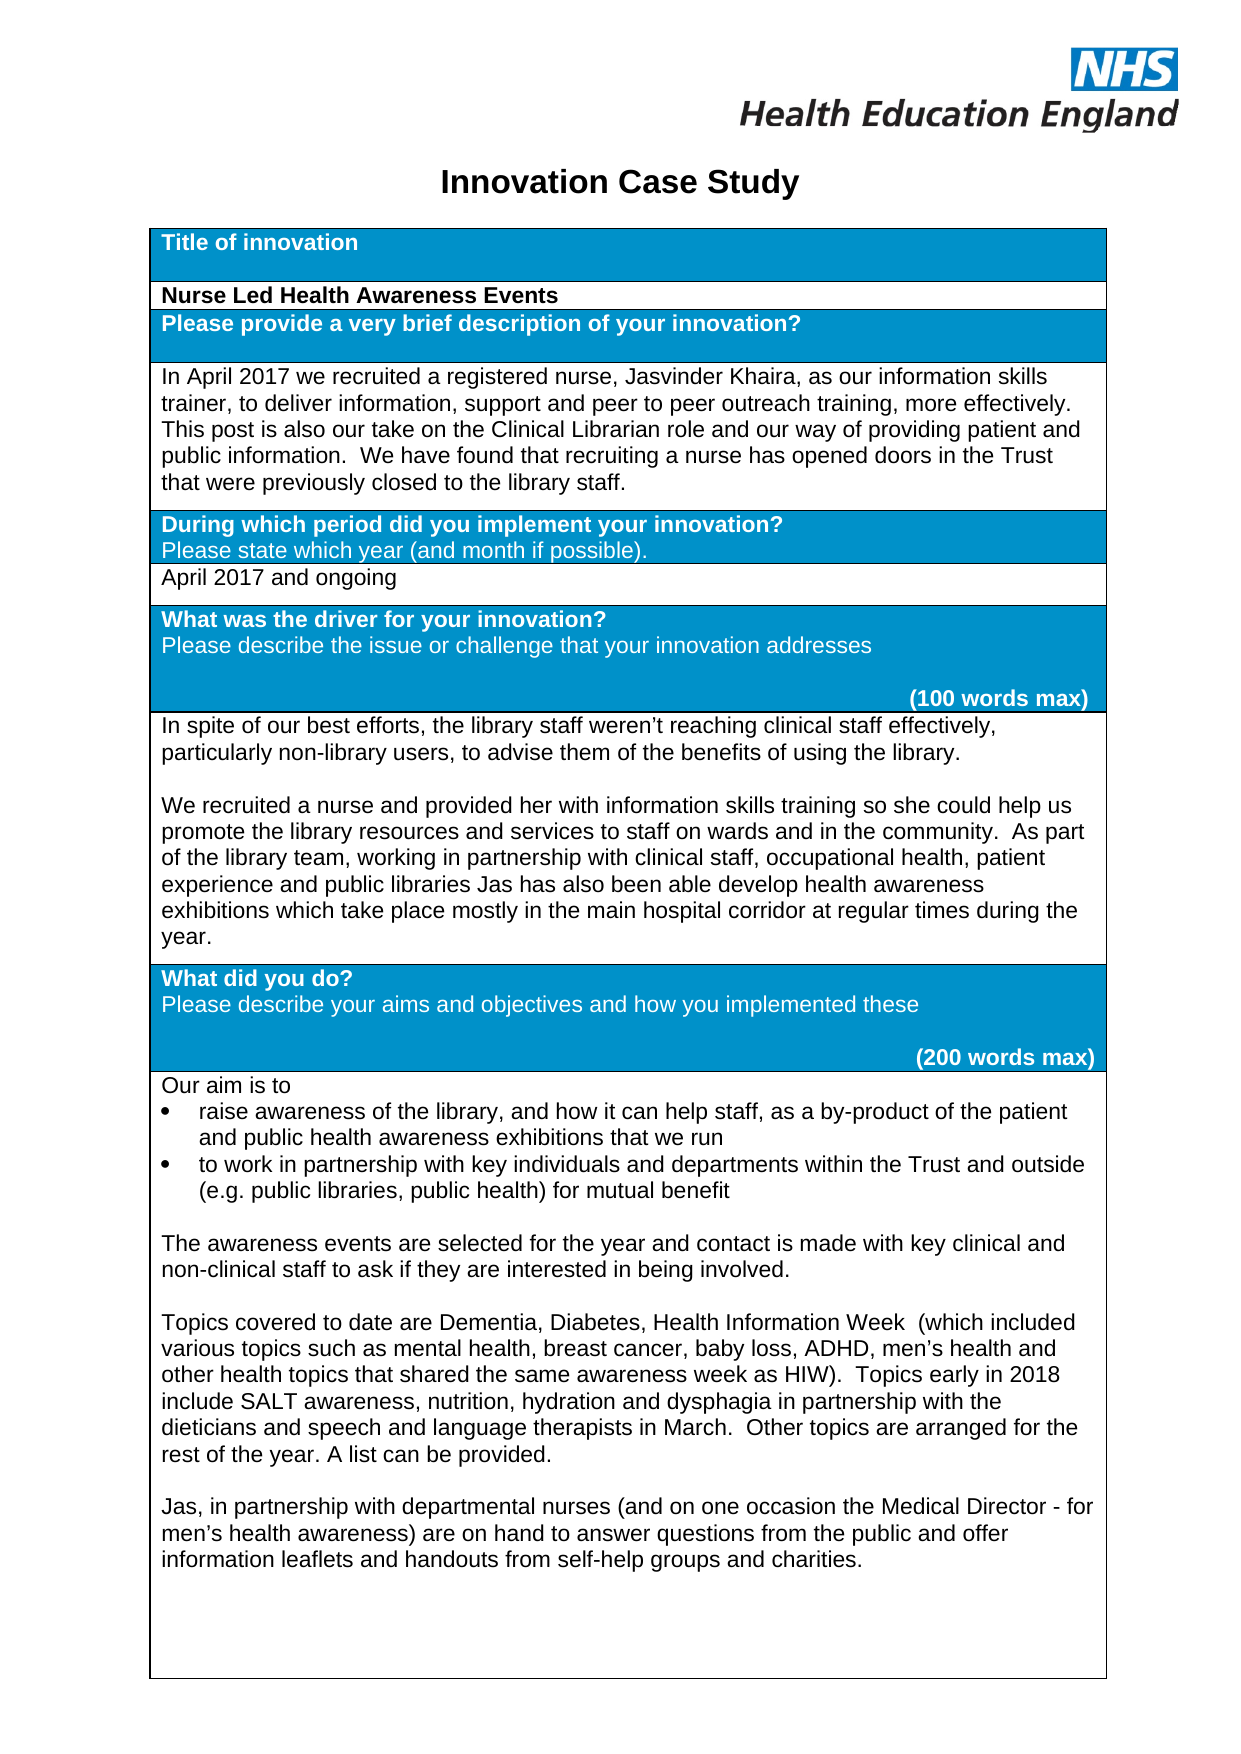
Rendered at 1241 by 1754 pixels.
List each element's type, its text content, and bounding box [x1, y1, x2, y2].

text Innovation Case Study [150, 118, 1090, 201]
table_cell April 2017 and ongoing [151, 564, 1106, 605]
table_cell Nurse Led Health Awareness Events [151, 282, 1106, 308]
table_cell What was the driver for your innovation? Please describe the issue or challenge that your innovation addresses (100 words max) [151, 606, 1106, 711]
table_cell In April 2017 we recruited a registered nurse, Jasvinder Khaira, as our information skills trainer, to deliver information, support and peer to peer outreach training, more effectively. This post is also our take on the Clinical Librarian role and our way of providing patient and public information. We have found that recruiting a nurse has opened doors in the Trust that were previously closed to the library staff. [151, 363, 1106, 509]
table_cell During which period did you implement your innovation? Please state which year (and month if possible). [151, 511, 1106, 563]
table_cell What did you do? Please describe your aims and objectives and how you implemented these (200 words max) [151, 965, 1106, 1071]
table_cell Please provide a very brief description of your innovation? [151, 310, 1106, 362]
table_header Title of innovation [151, 229, 1106, 281]
table_cell In spite of our best efforts, the library staff weren’t reaching clinical staff effectively, particularly non-library users, to advise them of the benefits of using the library. We recruited a nurse and provided her with information skills training so she could help us promote the library resources and services to staff on wards and in the community. As part of the library team, working in partnership with clinical staff, occupational health, patient experience and public libraries Jas has also been able develop health awareness exhibitions which take place mostly in the main hospital corridor at regular times during the year. [151, 713, 1106, 964]
table_cell Our aim is to raise awareness of the library, and how it can help staff, as a by-product of the patient and public health awareness exhibitions that we run to work in partnership with key individuals and departments within the Trust and outside (e.g. public libraries, public health) for mutual benefit The awareness events are selected for the year and contact is made with key clinical and non-clinical staff to ask if they are interested in being involved. Topics covered to date are Dementia, Diabetes, Health Information Week (which included various topics such as mental health, breast cancer, baby loss, ADHD, men’s health and other health topics that shared the same awareness week as HIW). Topics early in 2018 include SALT awareness, nutrition, hydration and dysphagia in partnership with the dieticians and speech and language therapists in March. Other topics are arranged for the rest of the year. A list can be provided. Jas, in partnership with departmental nurses (and on one occasion the Medical Director - for men’s health awareness) are on hand to answer questions from the public and offer information leaflets and handouts from self-help groups and charities. [151, 1072, 1106, 1678]
